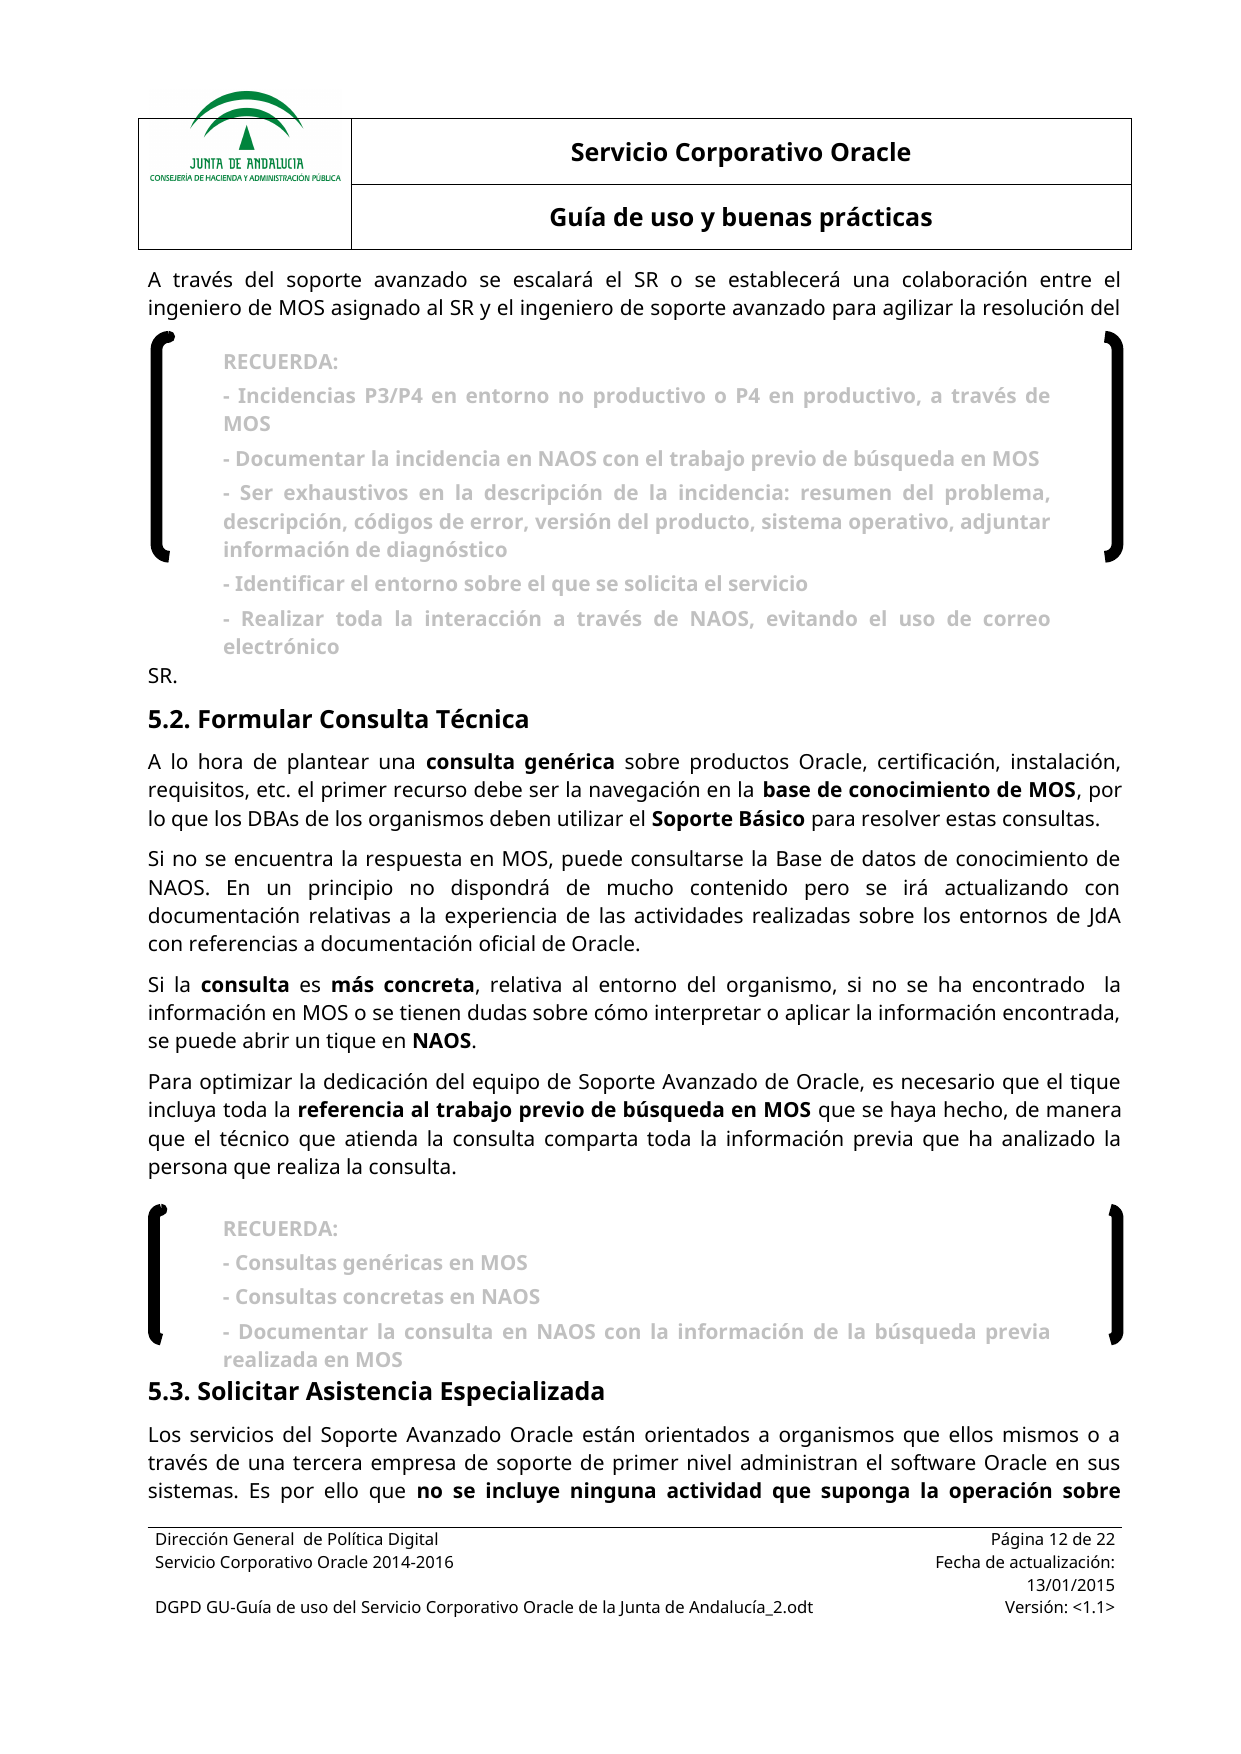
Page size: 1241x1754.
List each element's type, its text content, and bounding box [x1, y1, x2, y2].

picture [149, 89, 342, 118]
picture [163, 343, 170, 550]
text A lo hora de plantear una consulta genérica sobre productos Oracle, certificación, instalación, requisitos, etc. el primer recurso debe ser la navegación en la base de conocimiento de MOS, por lo que los DBAs de los organismos deben utilizar el Soporte Básico para resolver estas consultas. [148, 747, 1122, 832]
text Para optimizar la dedicación del equipo de Soporte Avanzado de Oracle, es necesario que el tique incluya toda la referencia al trabajo previo de búsqueda en MOS que se haya hecho, de manera que el técnico que atienda la consulta comparta toda la información previa que ha analizado la persona que realiza la consulta. [148, 1067, 1122, 1181]
subtitle Formular Consulta Técnica [148, 701, 1122, 735]
picture [1104, 343, 1111, 550]
text Si no se encuentra la respuesta en MOS, puede consultarse la Base de datos de conocimiento de NAOS. En un principio no dispondrá de mucho contenido pero se irá actualizando con documentación relativas a la experiencia de las actividades realizadas sobre los entornos de JdA con referencias a documentación oficial de Oracle. [148, 844, 1122, 958]
text Si la consulta es más concreta, relativa al entorno del organismo, si no se ha encontrado la información en MOS o se tienen dudas sobre cómo interpretar o aplicar la información encontrada, se puede abrir un tique en NAOS. [148, 970, 1122, 1055]
picture [149, 119, 342, 182]
subtitle Solicitar Asistencia Especializada [148, 1313, 1122, 1408]
text Los servicios del Soporte Avanzado Oracle están orientados a organismos que ellos mismos o a través de una tercera empresa de soporte de primer nivel administran el software Oracle en sus sistemas. Es por ello que no se incluye ninguna actividad que suponga la operación sobre [148, 1420, 1122, 1505]
text A través del soporte avanzado se escalará el SR o se establecerá una colaboración entre el ingeniero de MOS asignado al SR y el ingeniero de soporte avanzado para agilizar la resolución del SR. [148, 265, 1122, 689]
